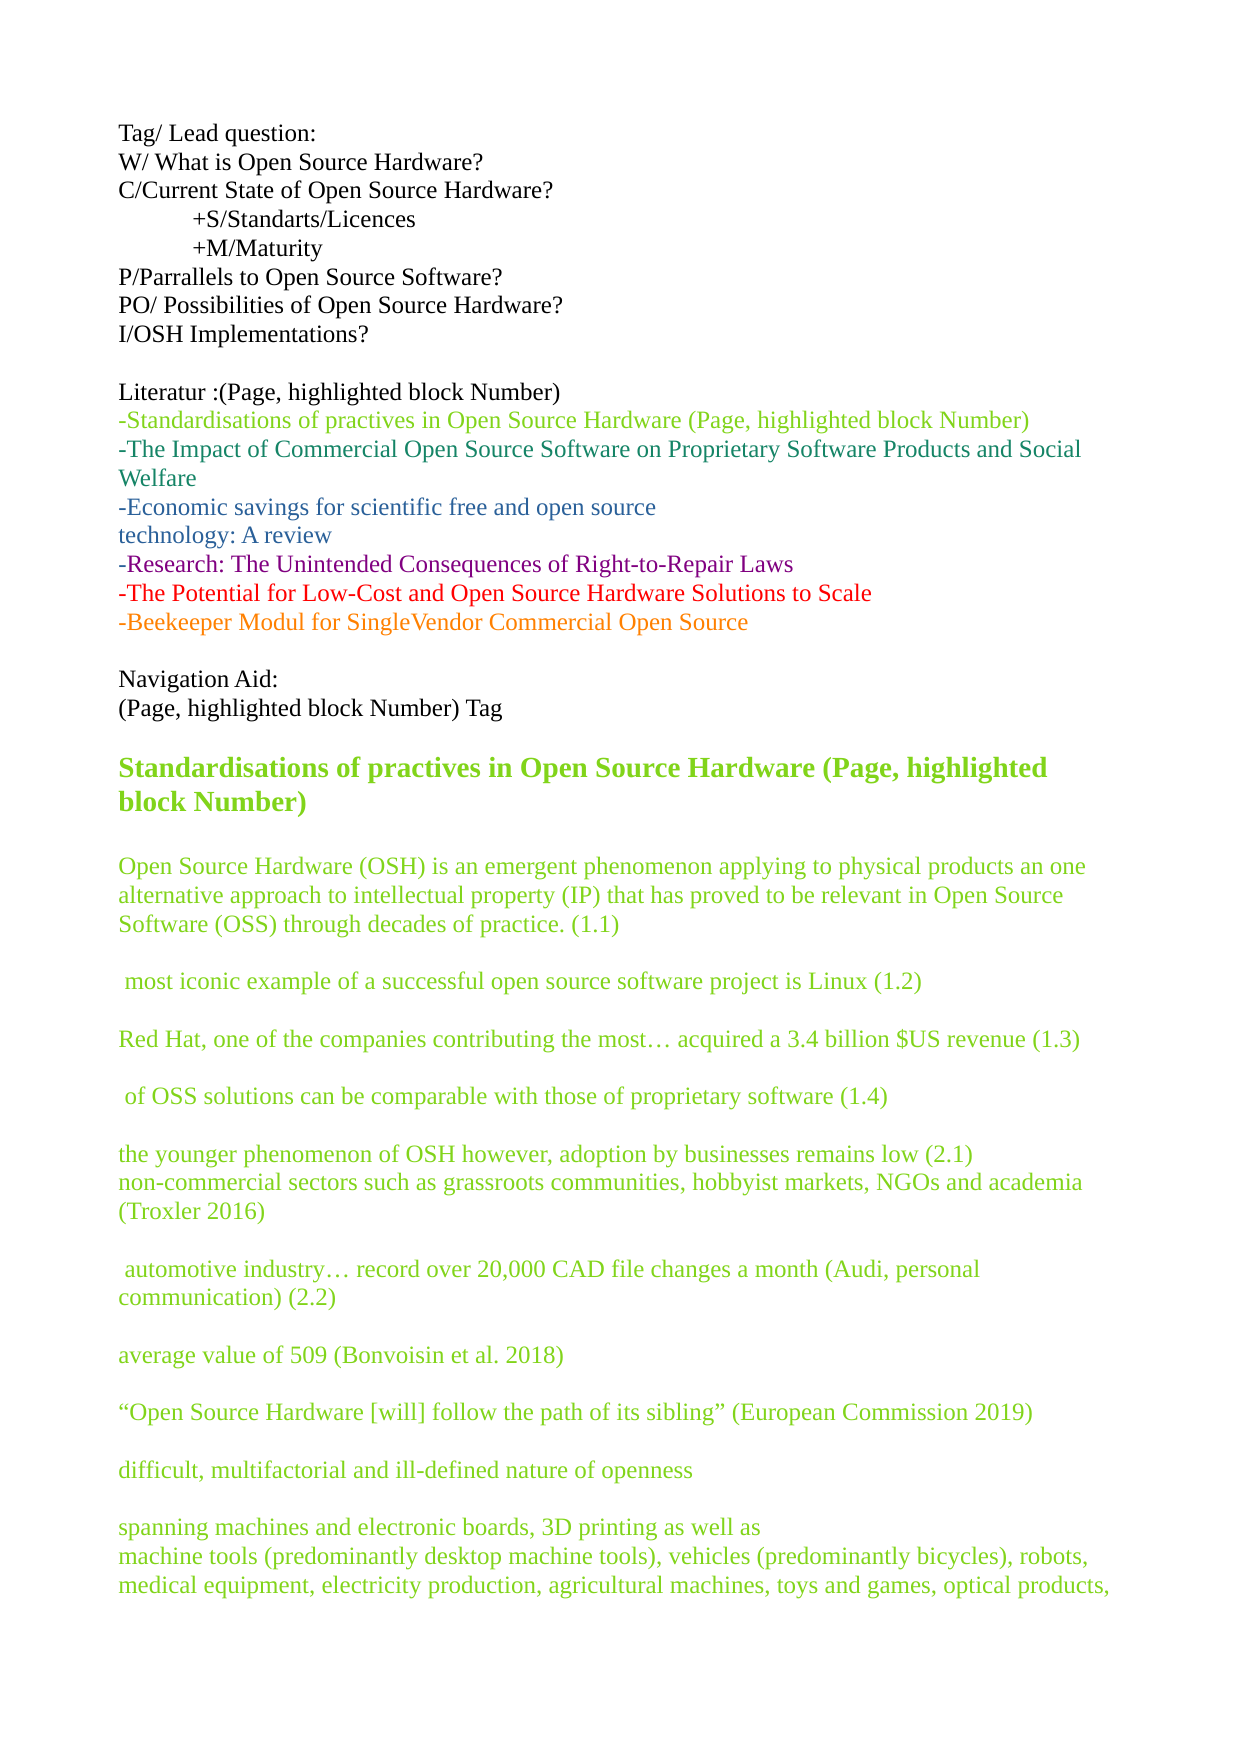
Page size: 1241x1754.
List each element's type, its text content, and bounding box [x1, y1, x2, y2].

text Software (OSS) through decades of practice. (1.1) [118, 909, 1122, 937]
text -Standardisations of practives in Open Source Hardware (Page, highlighted block Number) [118, 406, 1122, 434]
text most iconic example of a successful open source software project is Linux (1.2) [118, 966, 1122, 995]
text average value of 509 (Bonvoisin et al. 2018) [118, 1340, 1122, 1369]
text the younger phenomenon of OSH however, adoption by businesses remains low (2.1) [118, 1139, 1122, 1167]
text of OSS solutions can be comparable with those of proprietary software (1.4) [118, 1081, 1122, 1110]
text -The Impact of Commercial Open Source Software on Proprietary Software Products and Social Welfare [118, 434, 1122, 492]
text Standardisations of practives in Open Source Hardware (Page, highlighted block Number) [118, 751, 1122, 818]
text Navigation Aid: [118, 664, 1122, 693]
text -Economic savings for scientific free and open source [118, 492, 1122, 521]
text -The Potential for Low-Cost and Open Source Hardware Solutions to Scale [118, 578, 1122, 607]
text non-commercial sectors such as grassroots communities, hobbyist markets, NGOs and academia (Troxler 2016) [118, 1167, 1122, 1225]
text PO/ Possibilities of Open Source Hardware? [118, 291, 1122, 319]
text Tag/ Lead question: [118, 118, 1122, 147]
text Red Hat, one of the companies contributing the most… acquired a 3.4 billion $US revenue (1.3) [118, 1024, 1122, 1052]
text I/OSH Implementations? [118, 319, 1122, 348]
text C/Current State of Open Source Hardware? [118, 176, 1122, 204]
text +M/Maturity [118, 233, 1122, 262]
text alternative approach to intellectual property (IP) that has proved to be relevant in Open Source [118, 880, 1122, 909]
text difficult, multifactorial and ill-defined nature of openness [118, 1455, 1122, 1484]
text +S/Standarts/Licences [118, 204, 1122, 233]
text -Beekeeper Modul for SingleVendor Commercial Open Source [118, 607, 1122, 636]
text Literatur :(Page, highlighted block Number) [118, 377, 1122, 406]
text automotive industry… record over 20,000 CAD file changes a month (Audi, personal communication) (2.2) [118, 1254, 1122, 1311]
text “Open Source Hardware [will] follow the path of its sibling” (European Commission 2019) [118, 1397, 1122, 1426]
text spanning machines and electronic boards, 3D printing as well as [118, 1512, 1122, 1541]
text P/Parrallels to Open Source Software? [118, 262, 1122, 291]
text machine tools (predominantly desktop machine tools), vehicles (predominantly bicycles), robots, [118, 1541, 1122, 1570]
text W/ What is Open Source Hardware? [118, 147, 1122, 176]
text -Research: The Unintended Consequences of Right-to-Repair Laws [118, 549, 1122, 578]
text (Page, highlighted block Number) Tag [118, 693, 1122, 722]
text medical equipment, electricity production, agricultural machines, toys and games, optical products, [118, 1570, 1122, 1599]
text technology: A review [118, 521, 1122, 549]
text Open Source Hardware (OSH) is an emergent phenomenon applying to physical products an one [118, 851, 1122, 880]
